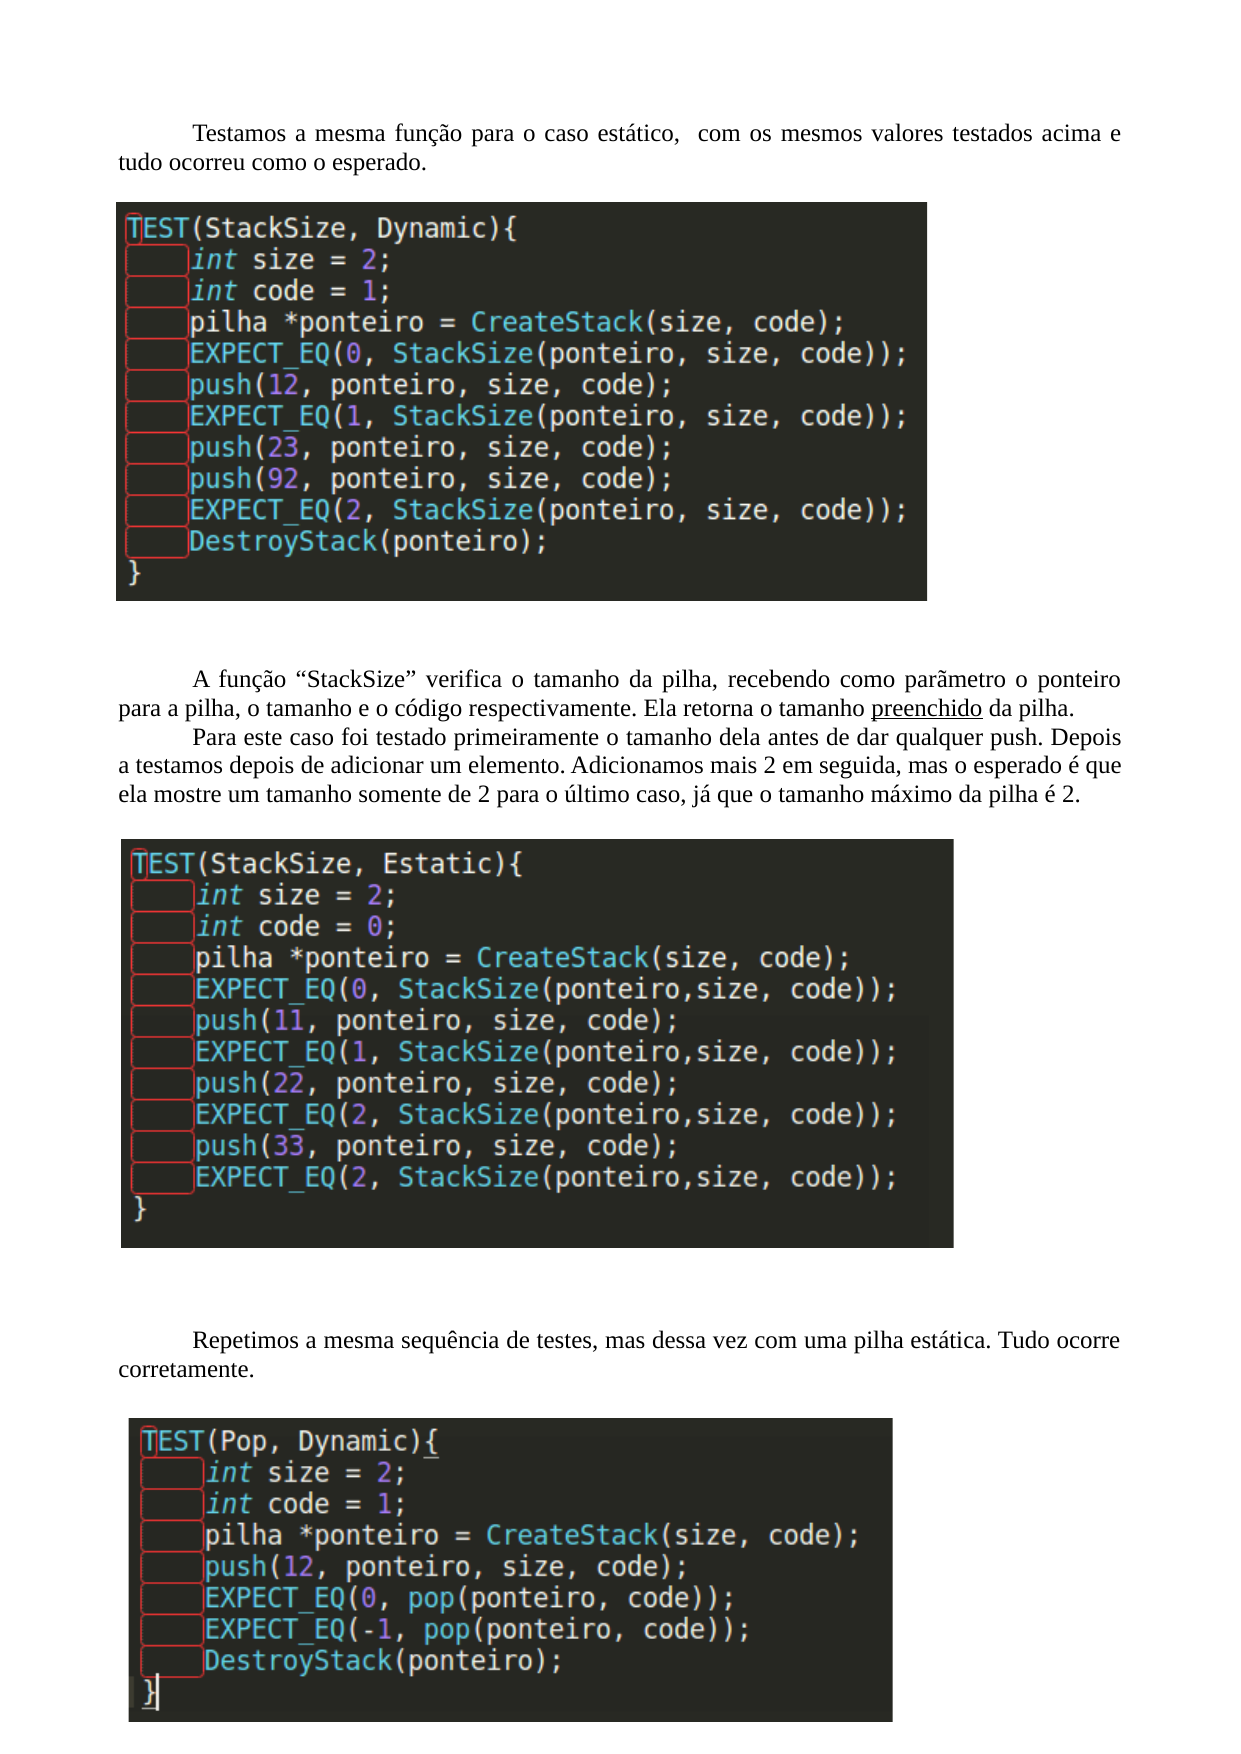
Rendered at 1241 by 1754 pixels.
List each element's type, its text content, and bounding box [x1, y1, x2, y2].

picture [121, 839, 954, 1248]
text A função “StackSize” verifica o tamanho da pilha, recebendo como parãmetro o ponteiro para a pilha, o tamanho e o código respectivamente. Ela retorna o tamanho preenchido da pilha. [118, 664, 1122, 722]
text Para este caso foi testado primeiramente o tamanho dela antes de dar qualquer push. Depois a testamos depois de adicionar um elemento. Adicionamos mais 2 em seguida, mas o esperado é que ela mostre um tamanho somente de 2 para o último caso, já que o tamanho máximo da pilha é 2. [118, 722, 1122, 808]
text Repetimos a mesma sequência de testes, mas dessa vez com uma pilha estática. Tudo ocorre corretamente. [118, 1326, 1122, 1383]
picture [116, 202, 928, 601]
text Testamos a mesma função para o caso estático, com os mesmos valores testados acima e tudo ocorreu como o esperado. [118, 118, 1122, 176]
picture [128, 1418, 893, 1722]
